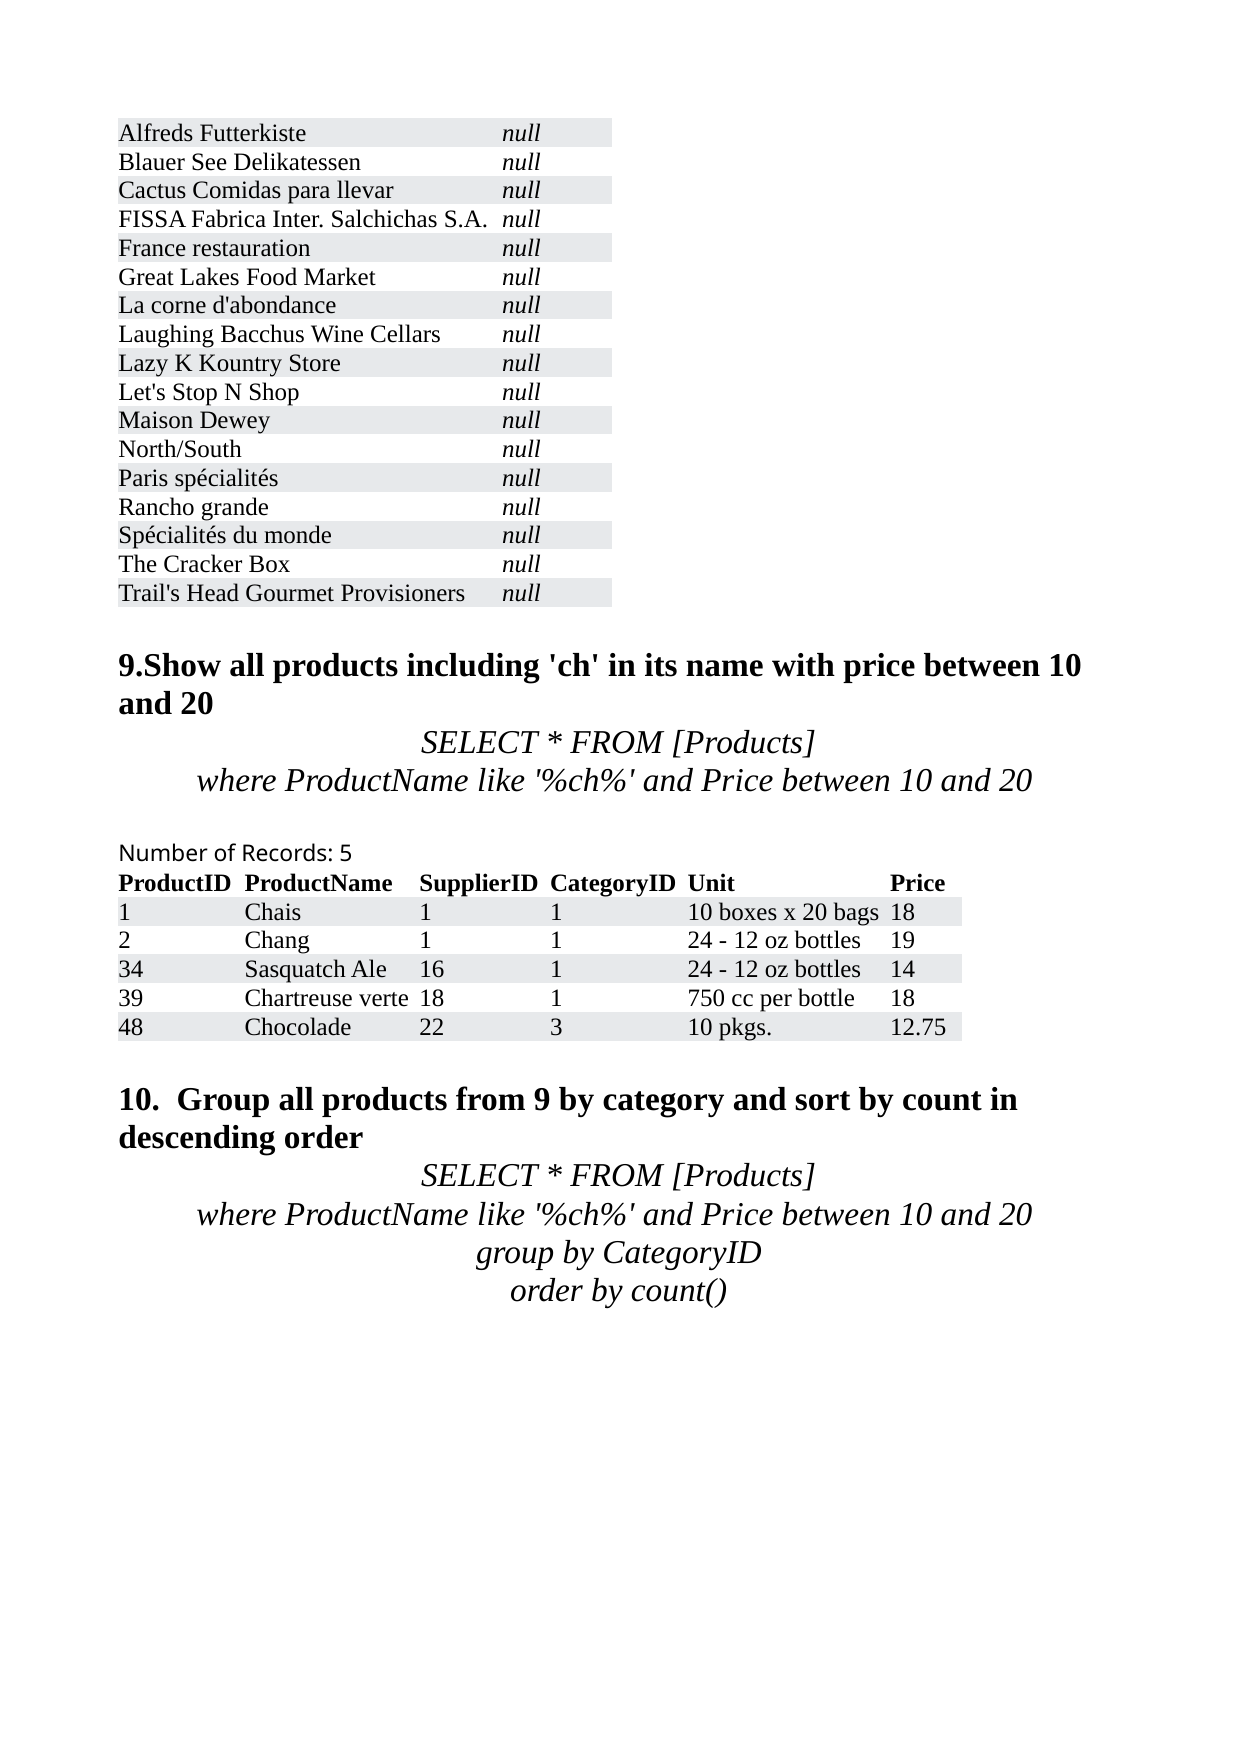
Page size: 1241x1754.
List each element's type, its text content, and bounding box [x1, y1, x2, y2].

table_cell Cactus Comidas para llevar [118, 176, 502, 204]
table_cell 10 boxes x 20 bags [688, 897, 890, 926]
table_cell Trail's Head Gourmet Provisioners [118, 578, 502, 607]
table_cell Paris spécialités [118, 463, 502, 492]
text 10. Group all products from 9 by category and sort by count in descending order [118, 1079, 1122, 1156]
table_cell North/South [118, 434, 502, 463]
text SELECT * FROM [Products] [118, 722, 1122, 760]
table_cell 750 cc per bottle [688, 983, 890, 1012]
table_header Unit [688, 868, 890, 897]
text 9.Show all products including 'ch' in its name with price between 10 and 20 [118, 645, 1122, 722]
table_cell 18 [890, 897, 962, 926]
table_header ProductName [244, 868, 419, 897]
table_cell 18 [890, 983, 962, 1012]
table_cell 48 [118, 1012, 244, 1041]
table_cell Let's Stop N Shop [118, 377, 502, 406]
table_cell 1 [419, 926, 550, 954]
table_cell null [502, 434, 612, 463]
table_cell 16 [419, 954, 550, 983]
table_cell Great Lakes Food Market [118, 262, 502, 291]
table_cell null [502, 319, 612, 348]
table_cell null [502, 377, 612, 406]
table_cell 1 [550, 926, 687, 954]
table_cell La corne d'abondance [118, 291, 502, 319]
table_cell null [502, 578, 612, 607]
table_cell null [502, 463, 612, 492]
table_cell Spécialités du monde [118, 521, 502, 549]
text where ProductName like '%ch%' and Price between 10 and 20 [118, 760, 1122, 798]
table_cell 1 [550, 983, 687, 1012]
table_cell Chais [244, 897, 419, 926]
table_cell Chartreuse verte [244, 983, 419, 1012]
table_cell Blauer See Delikatessen [118, 147, 502, 176]
table_cell null [502, 262, 612, 291]
table_cell null [502, 204, 612, 233]
table_cell 2 [118, 926, 244, 954]
table_cell 12.75 [890, 1012, 962, 1041]
table_cell null [502, 291, 612, 319]
table_cell 34 [118, 954, 244, 983]
table_cell null [502, 118, 612, 147]
table_cell 1 [550, 897, 687, 926]
table_cell null [502, 406, 612, 434]
table_cell 39 [118, 983, 244, 1012]
table_cell 18 [419, 983, 550, 1012]
text order by count() [118, 1271, 1122, 1309]
table_cell Chocolade [244, 1012, 419, 1041]
table_cell 24 - 12 oz bottles [688, 954, 890, 983]
table_cell 10 pkgs. [688, 1012, 890, 1041]
table_cell 3 [550, 1012, 687, 1041]
table_cell Rancho grande [118, 492, 502, 521]
table_cell The Cracker Box [118, 549, 502, 578]
table_cell null [502, 233, 612, 262]
table_cell 22 [419, 1012, 550, 1041]
table_cell France restauration [118, 233, 502, 262]
table_cell null [502, 521, 612, 549]
table_cell Alfreds Futterkiste [118, 118, 502, 147]
table_cell null [502, 176, 612, 204]
table_cell Laughing Bacchus Wine Cellars [118, 319, 502, 348]
table_header Price [890, 868, 962, 897]
table_cell Lazy K Kountry Store [118, 348, 502, 377]
table_cell 14 [890, 954, 962, 983]
table_cell 24 - 12 oz bottles [688, 926, 890, 954]
text group by CategoryID [118, 1232, 1122, 1271]
table_cell null [502, 549, 612, 578]
table_cell null [502, 348, 612, 377]
text SELECT * FROM [Products] [118, 1156, 1122, 1194]
text Number of Records: 5 [118, 837, 1122, 868]
table_cell 1 [550, 954, 687, 983]
table_cell 1 [419, 897, 550, 926]
table_header CategoryID [550, 868, 687, 897]
table_cell 1 [118, 897, 244, 926]
text where ProductName like '%ch%' and Price between 10 and 20 [118, 1194, 1122, 1232]
table_header SupplierID [419, 868, 550, 897]
table_cell FISSA Fabrica Inter. Salchichas S.A. [118, 204, 502, 233]
table_cell null [502, 492, 612, 521]
table_cell 19 [890, 926, 962, 954]
table_header ProductID [118, 868, 244, 897]
table_cell Sasquatch Ale [244, 954, 419, 983]
table_cell Maison Dewey [118, 406, 502, 434]
table_cell null [502, 147, 612, 176]
table_cell Chang [244, 926, 419, 954]
